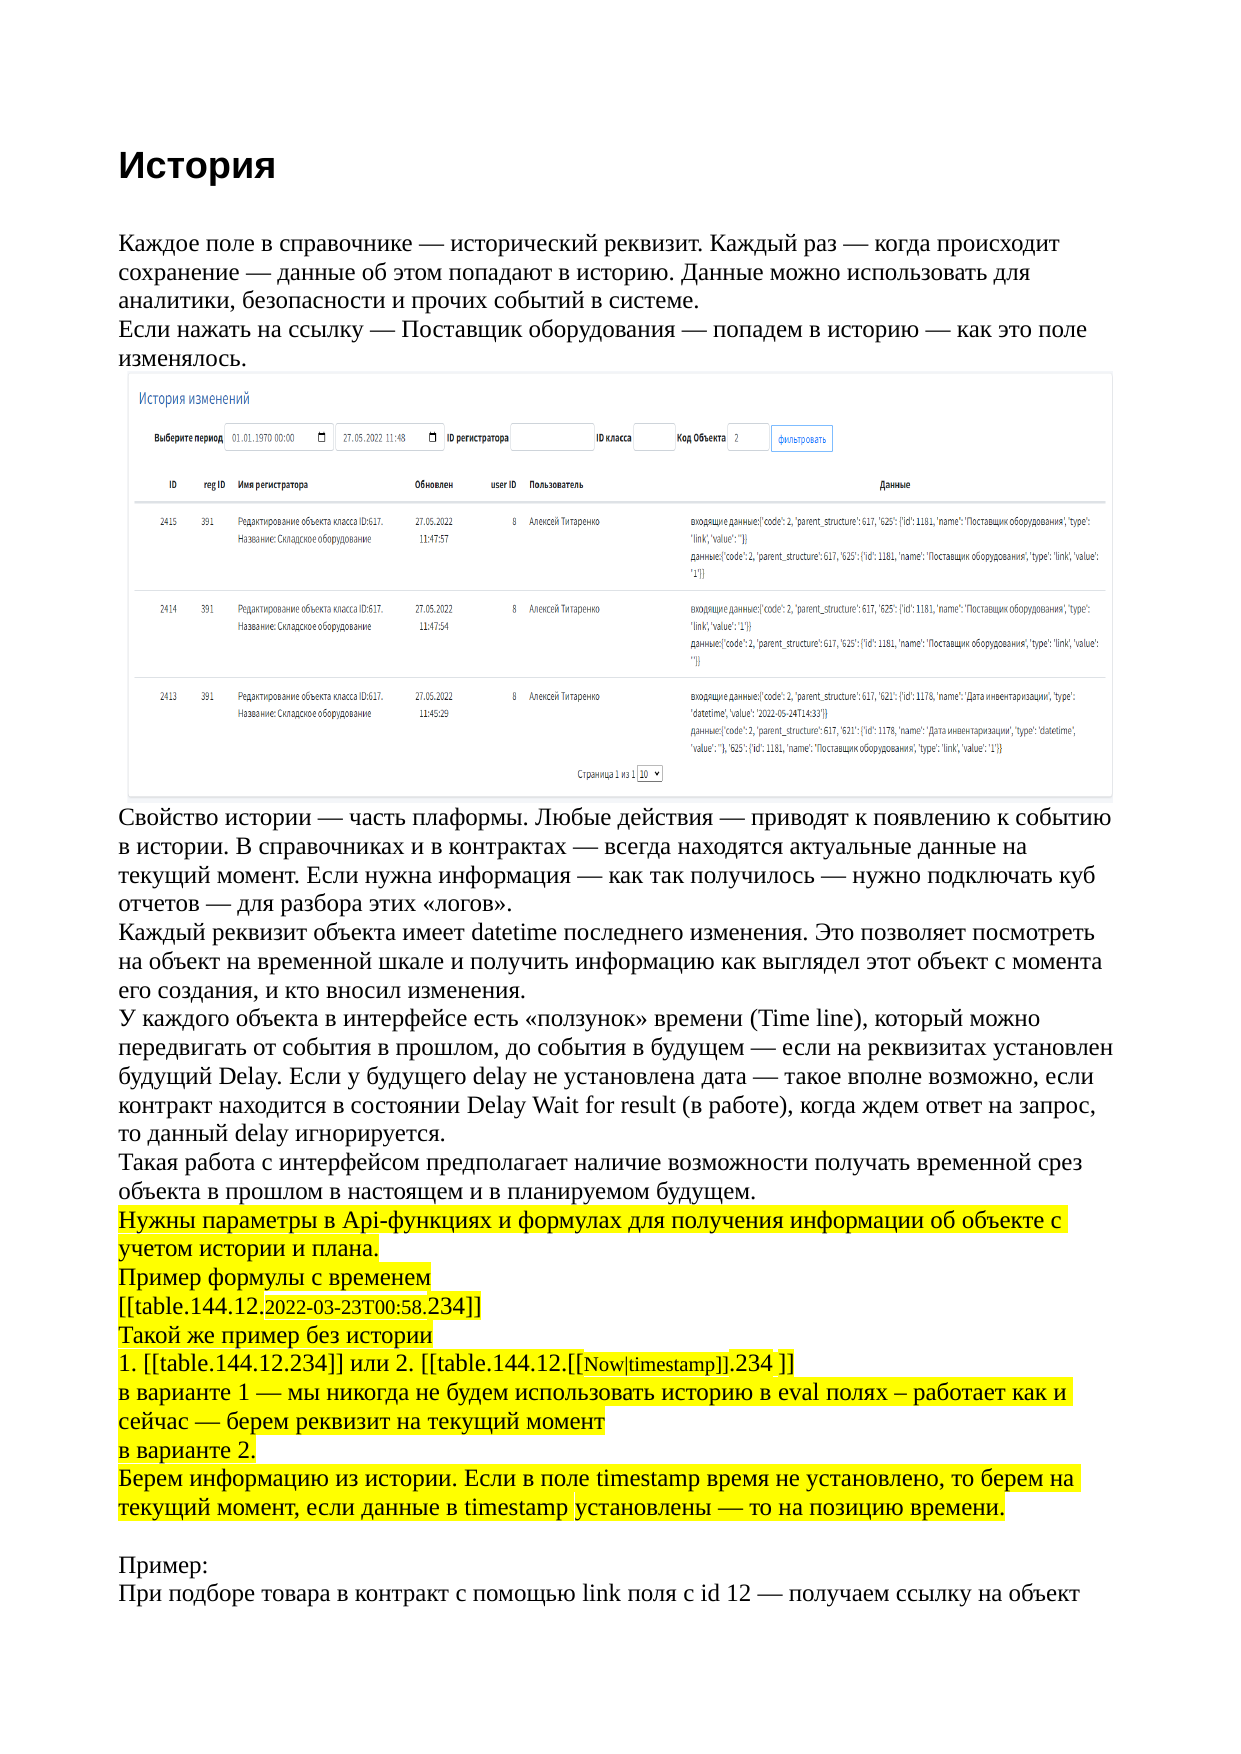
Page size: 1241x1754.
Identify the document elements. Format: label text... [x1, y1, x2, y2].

text 1. [[table.144.12.234]] или 2. [[table.144.12.[[Now|timestamp]].234 ]] [118, 1348, 1122, 1377]
text Пример формулы с временем [118, 1262, 1122, 1291]
text При подборе товара в контракт с помощью link поля с id 12 — получаем ссылку на объект [118, 1578, 1122, 1607]
text Каждый реквизит объекта имеет datetime последнего изменения. Это позволяет посмотреть на объект на временной шкале и получить информацию как выглядел этот объект с момента его создания, и кто вносил изменения. [118, 917, 1122, 1003]
text в варианте 2. [118, 1435, 1122, 1463]
text в варианте 1 — мы никогда не будем использовать историю в eval полях – работает как и сейчас — берем реквизит на текущий момент [118, 1377, 1122, 1435]
text Берем информацию из истории. Если в поле timestamp время не установлено, то берем на текущий момент, если данные в timestamp установлены — то на позицию времени. [118, 1463, 1122, 1521]
text Каждое поле в справочнике — исторический реквизит. Каждый раз — когда происходит сохранение — данные об этом попадают в историю. Данные можно использовать для аналитики, безопасности и прочих событий в системе. [118, 228, 1122, 314]
text Нужны параметры в Api-функциях и формулах для получения информации об объекте с учетом истории и плана. [118, 1205, 1122, 1262]
text [[table.144.12.2022-03-23T00:58.234]] [118, 1291, 1122, 1320]
text Такой же пример без истории [118, 1320, 1122, 1348]
text Пример: [118, 1550, 1122, 1578]
text Если нажать на ссылку — Поставщик оборудования — попадем в историю — как это поле изменялось. [118, 314, 1122, 372]
text Свойство истории — часть плаформы. Любые действия — приводят к появлению к событию в истории. В справочниках и в контрактах — всегда находятся актуальные данные на текущий момент. Если нужна информация — как так получилось — нужно подключать куб отчетов — для разбора этих «логов». [118, 372, 1122, 917]
text У каждого объекта в интерфейсе есть «ползунок» времени (Time line), который можно передвигать от события в прошлом, до события в будущем — если на реквизитах установлен будущий Delay. Если у будущего delay не установлена дата — такое вполне возможно, если контракт находится в состоянии Delay Wait for result (в работе), когда ждем ответ на запрос, то данный delay игнорируется. [118, 1003, 1122, 1147]
subtitle История [118, 143, 1122, 187]
text Такая работа с интерфейсом предполагает наличие возможности получать временной срез объекта в прошлом в настоящем и в планируемом будущем. [118, 1147, 1122, 1205]
